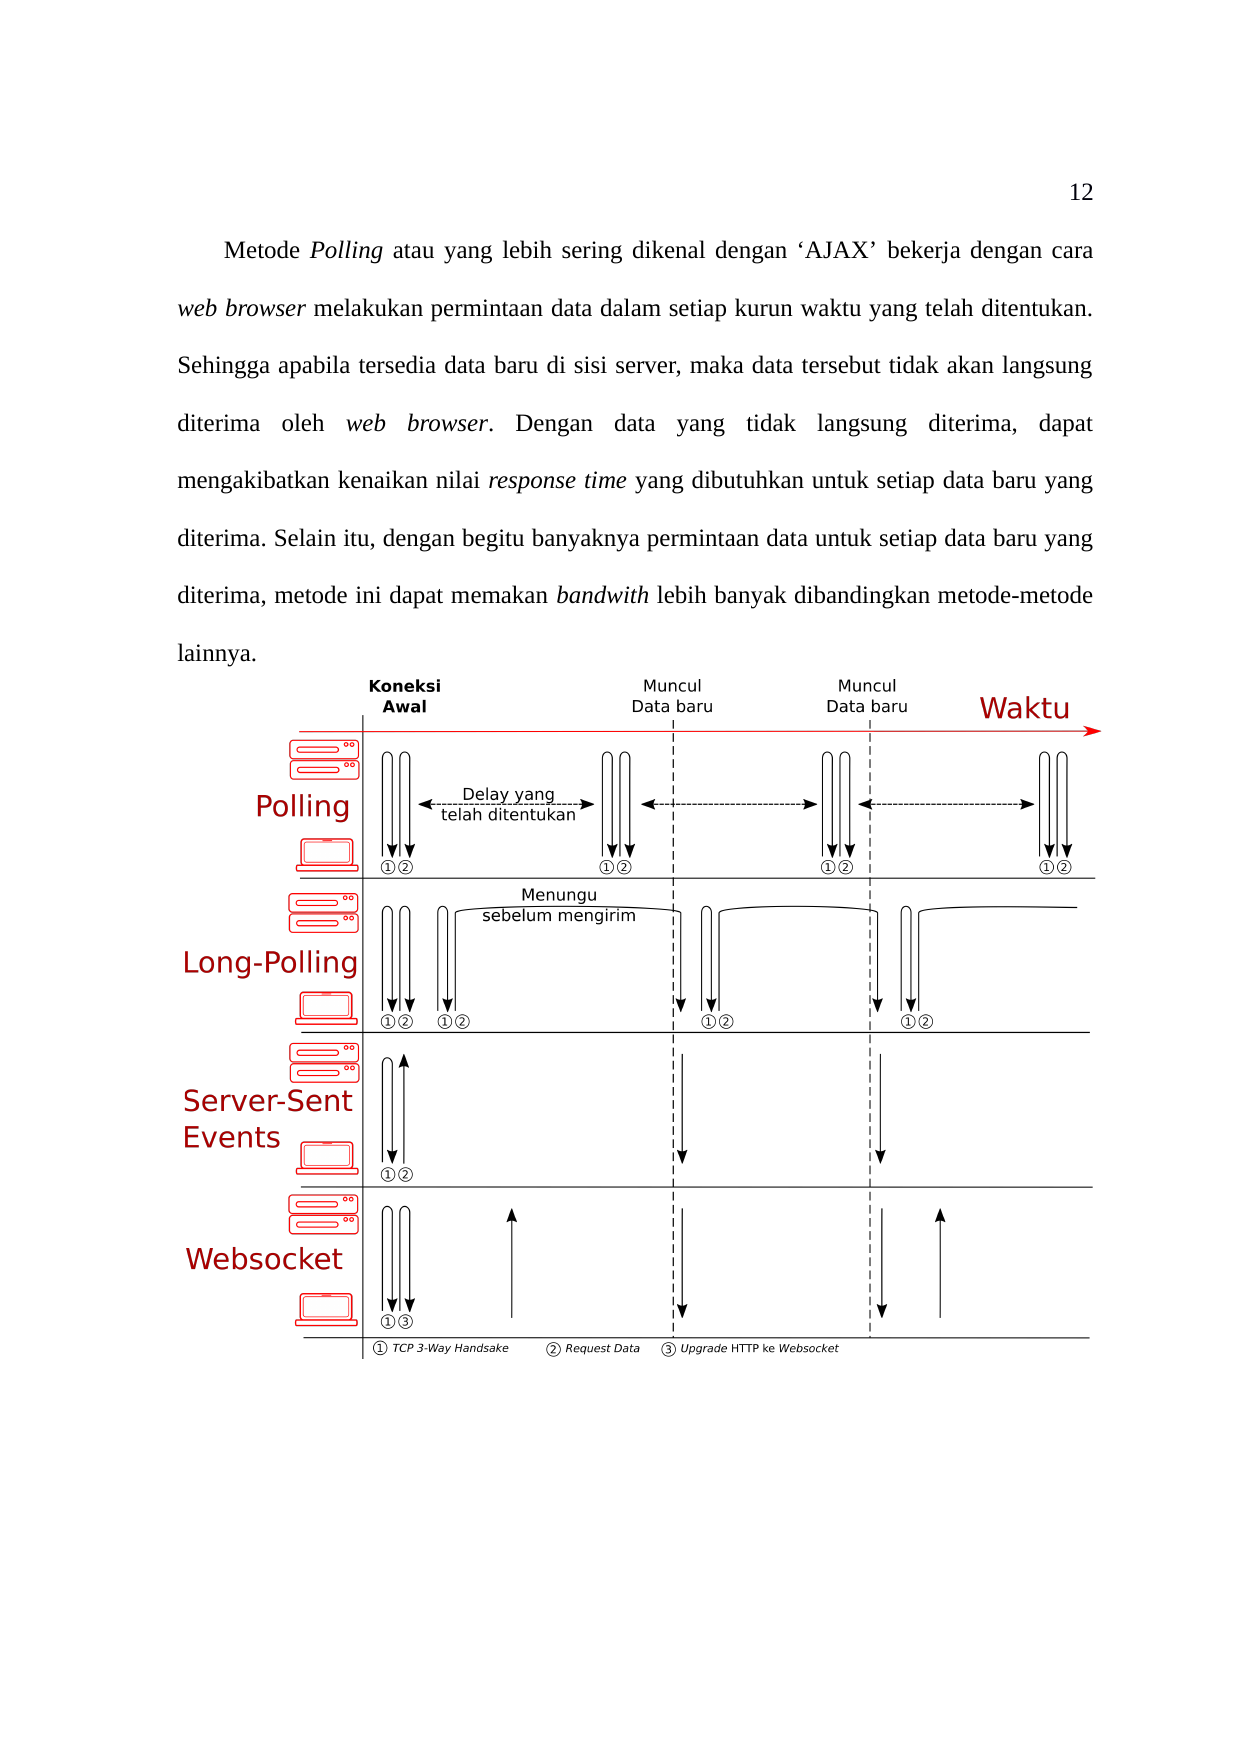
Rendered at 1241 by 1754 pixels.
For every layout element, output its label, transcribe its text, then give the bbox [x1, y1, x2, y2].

text Metode Polling atau yang lebih sering dikenal dengan ‘AJAX’ bekerja dengan cara web browser melakukan permintaan data dalam setiap kurun waktu yang telah ditentukan. Sehingga apabila tersedia data baru di sisi server, maka data tersebut tidak akan langsung diterima oleh web browser. Dengan data yang tidak langsung diterima, dapat mengakibatkan kenaikan nilai response time yang dibutuhkan untuk setiap data baru yang diterima. Selain itu, dengan begitu banyaknya permintaan data untuk setiap data baru yang diterima, metode ini dapat memakan bandwith lebih banyak dibandingkan metode-metode lainnya. [177, 235, 1093, 666]
picture [184, 679, 1102, 1359]
